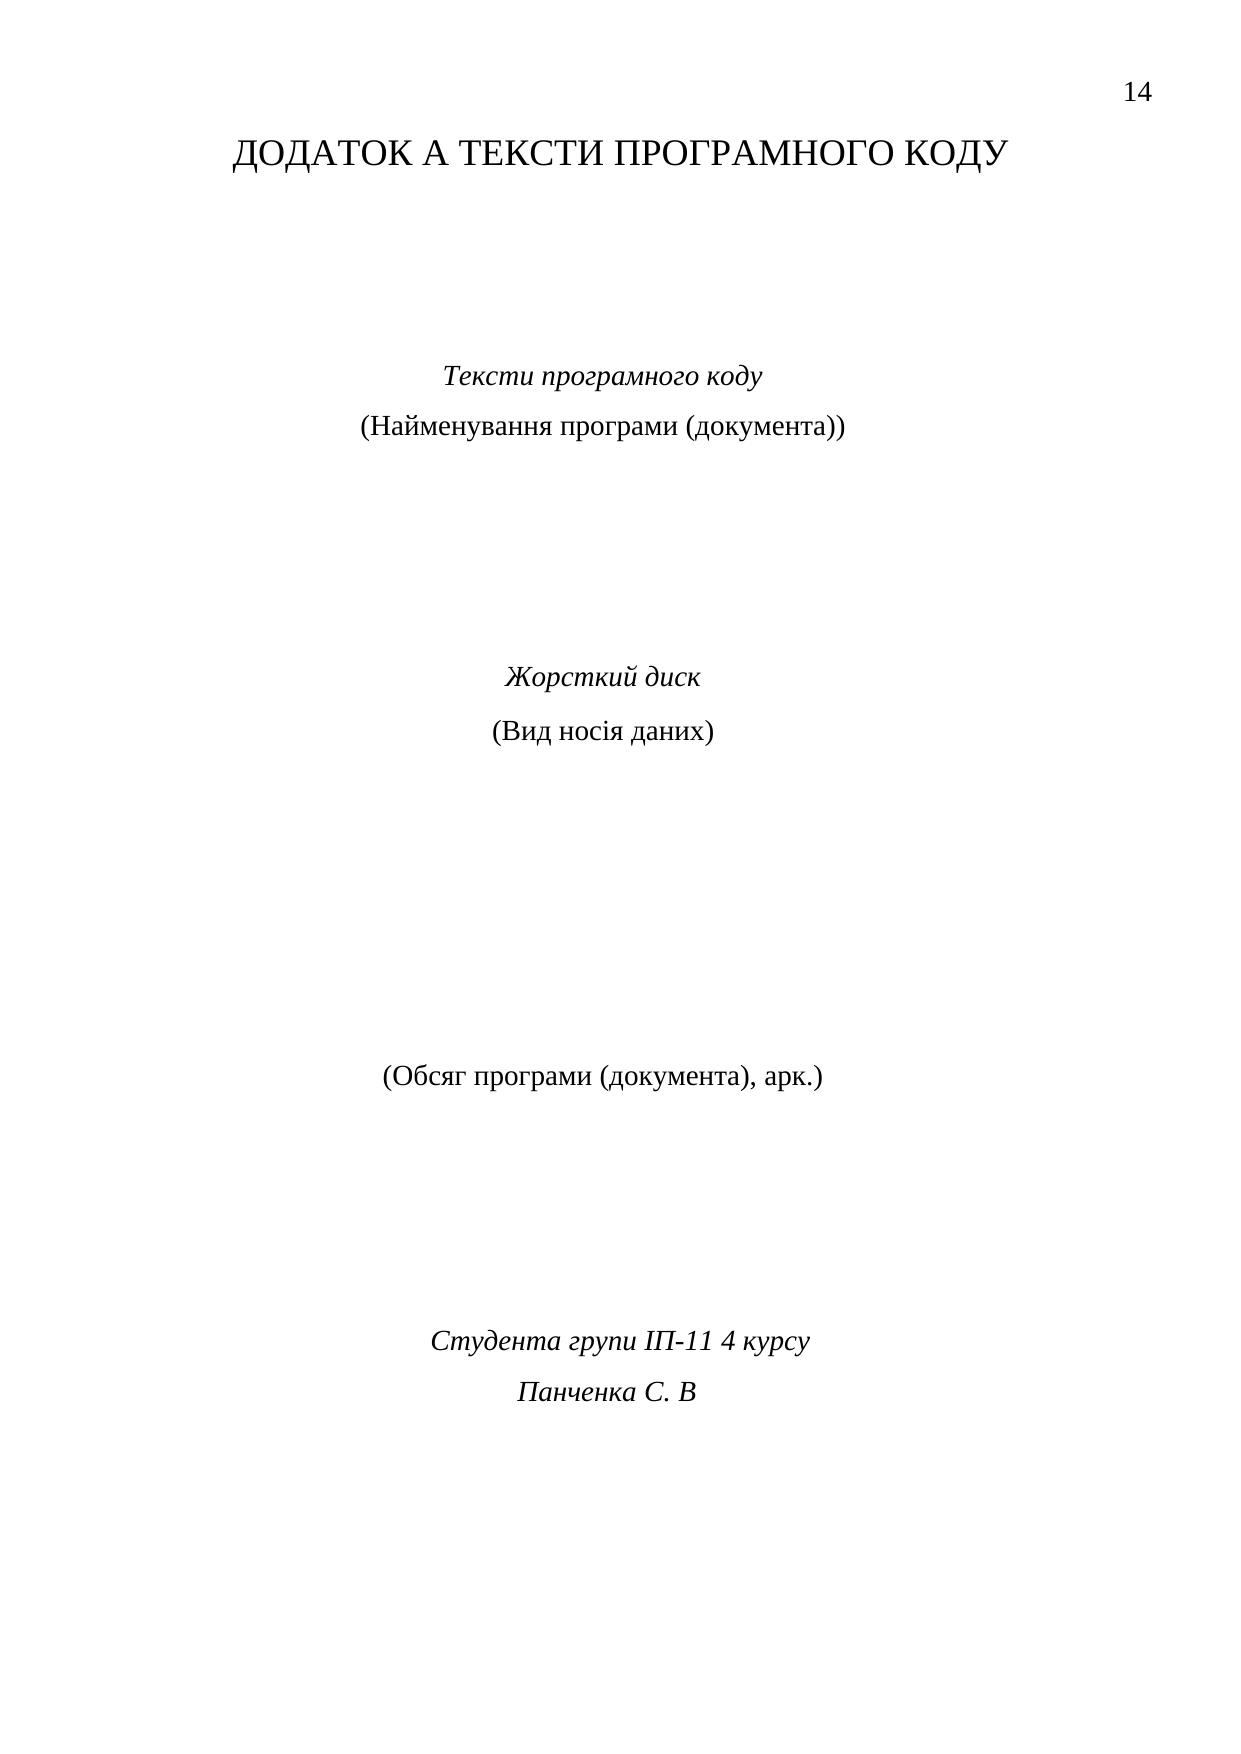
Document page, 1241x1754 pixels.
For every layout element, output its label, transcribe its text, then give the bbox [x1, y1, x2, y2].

text Студента групи ІП-11 4 курсу [118, 1323, 1122, 1357]
text (Обсяг програми (документа), арк.) [138, 1058, 1067, 1091]
text Панченка С. В [450, 1374, 756, 1407]
text Жорсткий диск [138, 659, 1067, 693]
subtitle ДОДАТОК А ТЕКСТИ ПРОГРАМНОГО КОДУ [118, 130, 1122, 173]
text (Найменування програми (документа)) [138, 409, 1067, 442]
text (Вид носія даних) [139, 713, 1067, 747]
text Тексти програмного коду [138, 358, 1067, 392]
